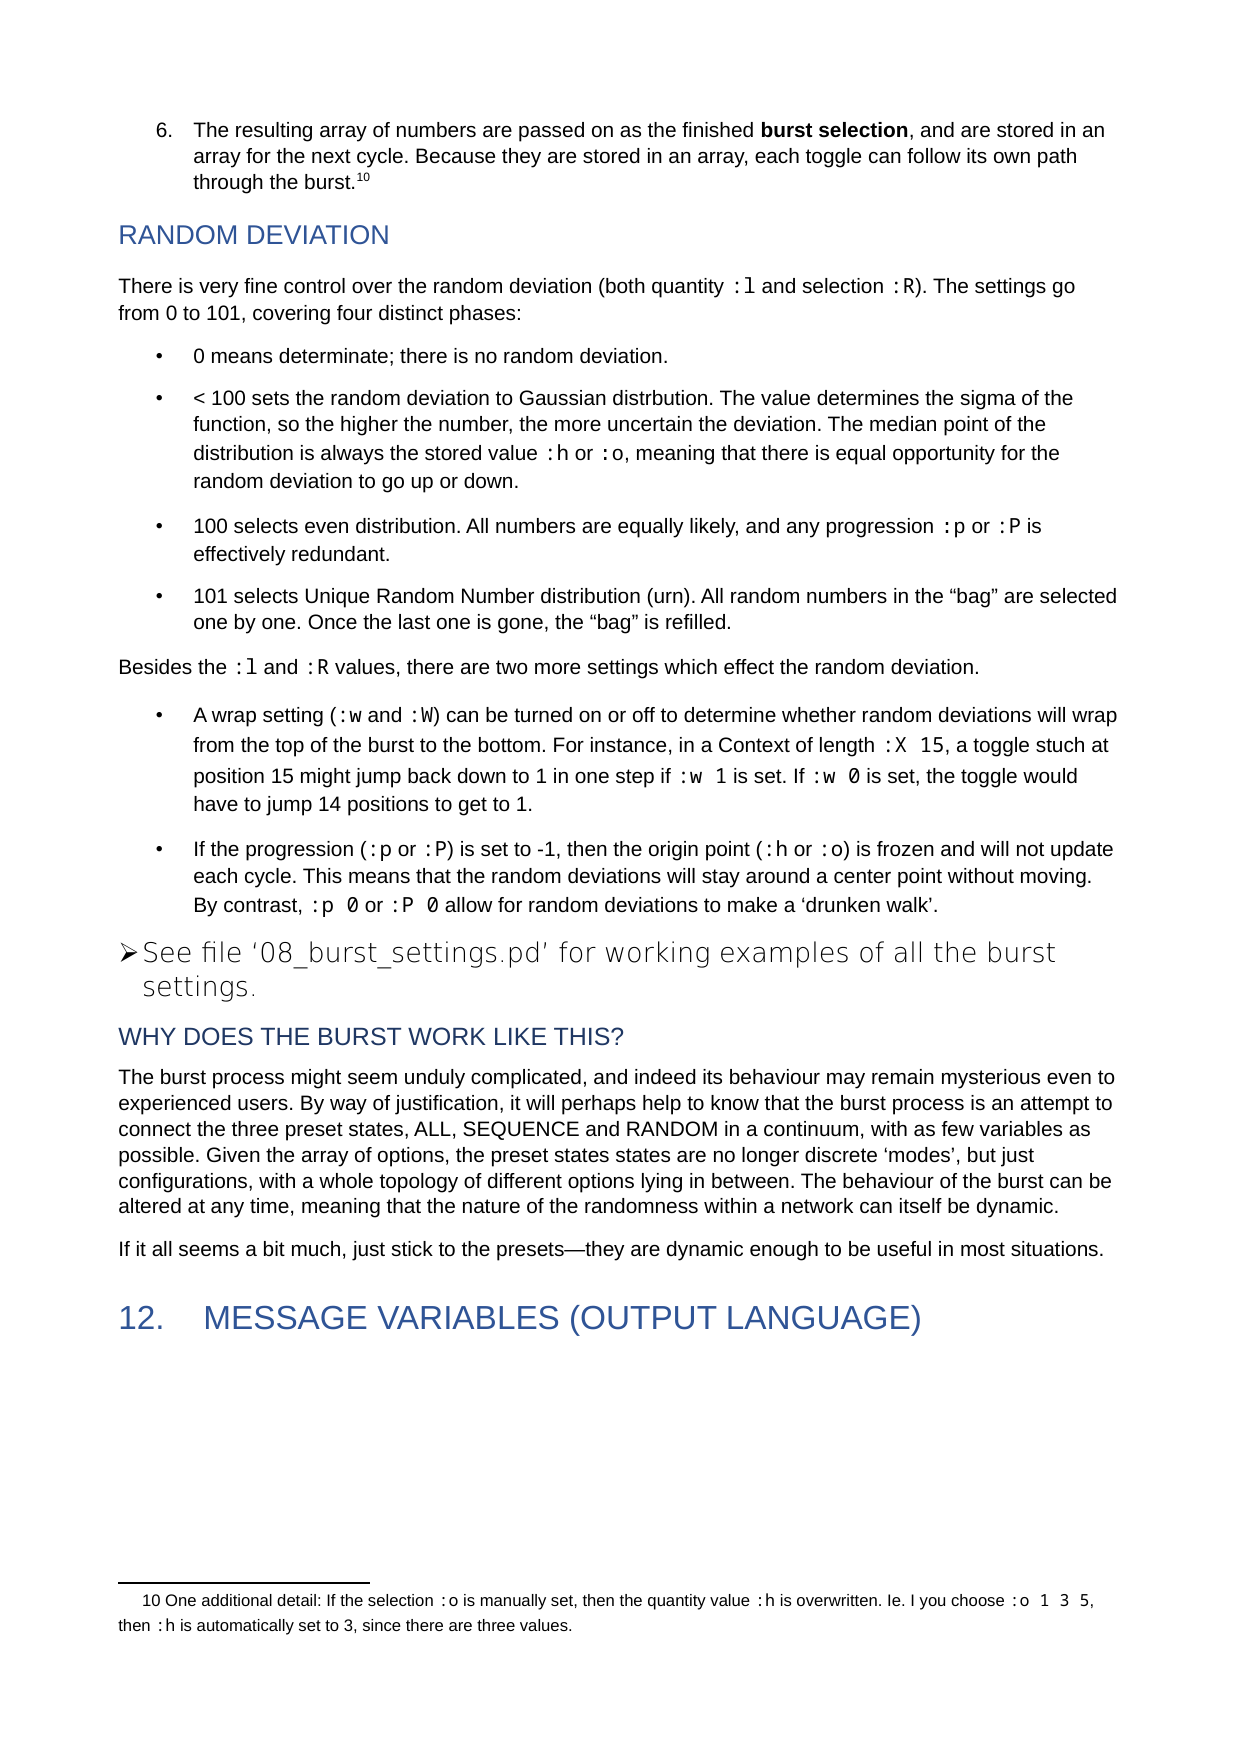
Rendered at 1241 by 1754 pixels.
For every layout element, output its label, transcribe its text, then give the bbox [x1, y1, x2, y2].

list One additional detail: If the selection :o is manually set, then the quantity value :h is overwritten. Ie. I you choose :o 1 3 5, then :h is automatically set to 3, since there are three values. [118, 1589, 1122, 1636]
text There is very fine control over the random deviation (both quantity :l and selection :R). The settings go from 0 to 101, covering four distinct phases: [118, 271, 1122, 325]
list 100 selects even distribution. All numbers are equally likely, and any progression :p or :P is effectively redundant. [156, 511, 1122, 566]
text Besides the :l and :R values, there are two more settings which effect the random deviation. [118, 652, 1122, 681]
list The resulting array of numbers are passed on as the finished burst selection, and are stored in an array for the next cycle. Because they are stored in an array, each toggle can follow its own path through the burst. [156, 118, 1122, 194]
list A wrap setting (:w and :W) can be turned on or off to determine whether random deviations will wrap from the top of the burst to the bottom. For instance, in a Context of length :X 15, a toggle stuch at position 15 might jump back down to 1 in one step if :w 1 is set. If :w 0 is set, the toggle would have to jump 14 positions to get to 1. [156, 700, 1122, 815]
list If the progression (:p or :P) is set to -1, then the origin point (:h or :o) is frozen and will not update each cycle. This means that the random deviations will stay around a center point without moving. By contrast, :p 0 or :P 0 allow for random deviations to make a ‘drunken walk’. [156, 834, 1122, 919]
subtitle MESSAGE VARIABLES (OUTPUT LANGUAGE) [118, 1298, 1122, 1337]
text If it all seems a bit much, just stick to the presets—they are dynamic enough to be useful in most situations. [118, 1237, 1122, 1261]
list 101 selects Unique Random Number distribution (urn). All random numbers in the “bag” are selected one by one. Once the last one is gone, the “bag” is refilled. [156, 584, 1122, 634]
list See file ‘08_burst_settings.pd’ for working examples of all the burst settings. [118, 938, 1122, 1003]
text The burst process might seem unduly complicated, and indeed its behaviour may remain mysterious even to experienced users. By way of justification, it will perhaps help to know that the burst process is an attempt to connect the three preset states, ALL, SEQUENCE and RANDOM in a continuum, with as few variables as possible. Given the array of options, the preset states states are no longer discrete ‘modes’, but just configurations, with a whole topology of different options lying in between. The behaviour of the burst can be altered at any time, meaning that the nature of the randomness within a network can itself be dynamic. [118, 1065, 1122, 1218]
list < 100 sets the random deviation to Gaussian distrbution. The value determines the sigma of the function, so the higher the number, the more uncertain the deviation. The median point of the distribution is always the stored value :h or :o, meaning that there is equal opportunity for the random deviation to go up or down. [156, 386, 1122, 493]
subtitle WHY DOES THE BURST WORK LIKE THIS? [118, 1022, 1122, 1051]
subtitle RANDOM DEVIATION [118, 219, 1122, 251]
list 0 means determinate; there is no random deviation. [156, 343, 1122, 368]
